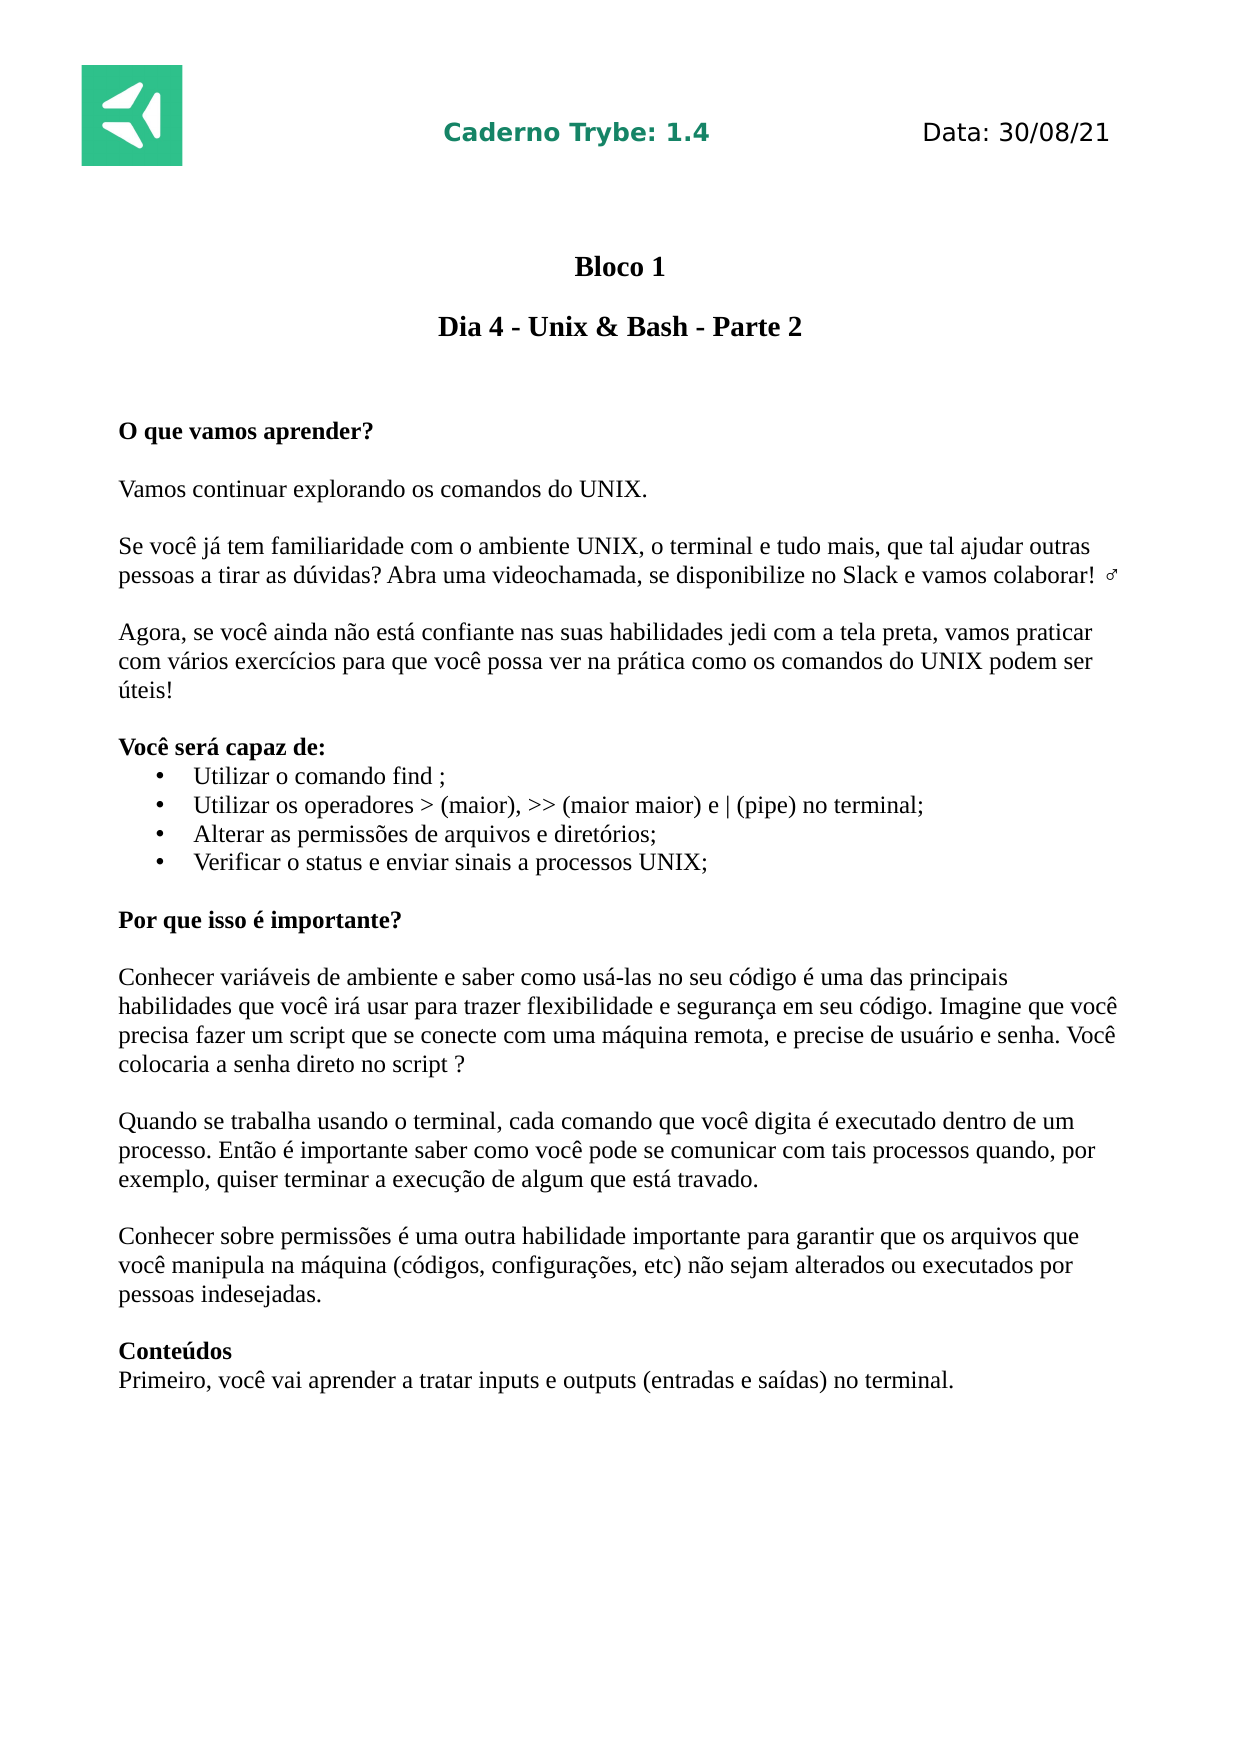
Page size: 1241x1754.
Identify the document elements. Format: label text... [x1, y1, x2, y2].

subtitle Bloco 1 [118, 249, 1122, 282]
text Primeiro, você vai aprender a tratar inputs e outputs (entradas e saídas) no terminal. [118, 1365, 1122, 1394]
list Alterar as permissões de arquivos e diretórios; [156, 819, 1122, 847]
list Utilizar o comando find ; [156, 761, 1122, 790]
text Conteúdos [118, 1336, 1122, 1365]
picture [81, 65, 183, 166]
list Utilizar os operadores > (maior), >> (maior maior) e | (pipe) no terminal; [156, 790, 1122, 819]
text Vamos continuar explorando os comandos do UNIX. [118, 474, 1122, 502]
text Conhecer variáveis de ambiente e saber como usá-las no seu código é uma das principais habilidades que você irá usar para trazer flexibilidade e segurança em seu código. Imagine que você precisa fazer um script que se conecte com uma máquina remota, e precise de usuário e senha. Você colocaria a senha direto no script ? 🤔 [118, 962, 1122, 1077]
text Se você já tem familiaridade com o ambiente UNIX, o terminal e tudo mais, que tal ajudar outras pessoas a tirar as dúvidas? Abra uma videochamada, se disponibilize no Slack e vamos colaborar! 💁🏽‍♂ [118, 531, 1122, 589]
list Verificar o status e enviar sinais a processos UNIX; [156, 847, 1122, 876]
text Agora, se você ainda não está confiante nas suas habilidades jedi com a tela preta, vamos praticar com vários exercícios para que você possa ver na prática como os comandos do UNIX podem ser úteis! [118, 617, 1122, 704]
text Por que isso é importante? [118, 905, 1122, 934]
subtitle Dia 4 - Unix & Bash - Parte 2 [118, 309, 1122, 343]
text Quando se trabalha usando o terminal, cada comando que você digita é executado dentro de um processo. Então é importante saber como você pode se comunicar com tais processos quando, por exemplo, quiser terminar a execução de algum que está travado. 🔫 [118, 1106, 1122, 1192]
text Você será capaz de: [118, 732, 1122, 761]
text Conhecer sobre permissões é uma outra habilidade importante para garantir que os arquivos que você manipula na máquina (códigos, configurações, etc) não sejam alterados ou executados por pessoas indesejadas. 🔐 [118, 1221, 1122, 1307]
text O que vamos aprender? [118, 416, 1122, 445]
